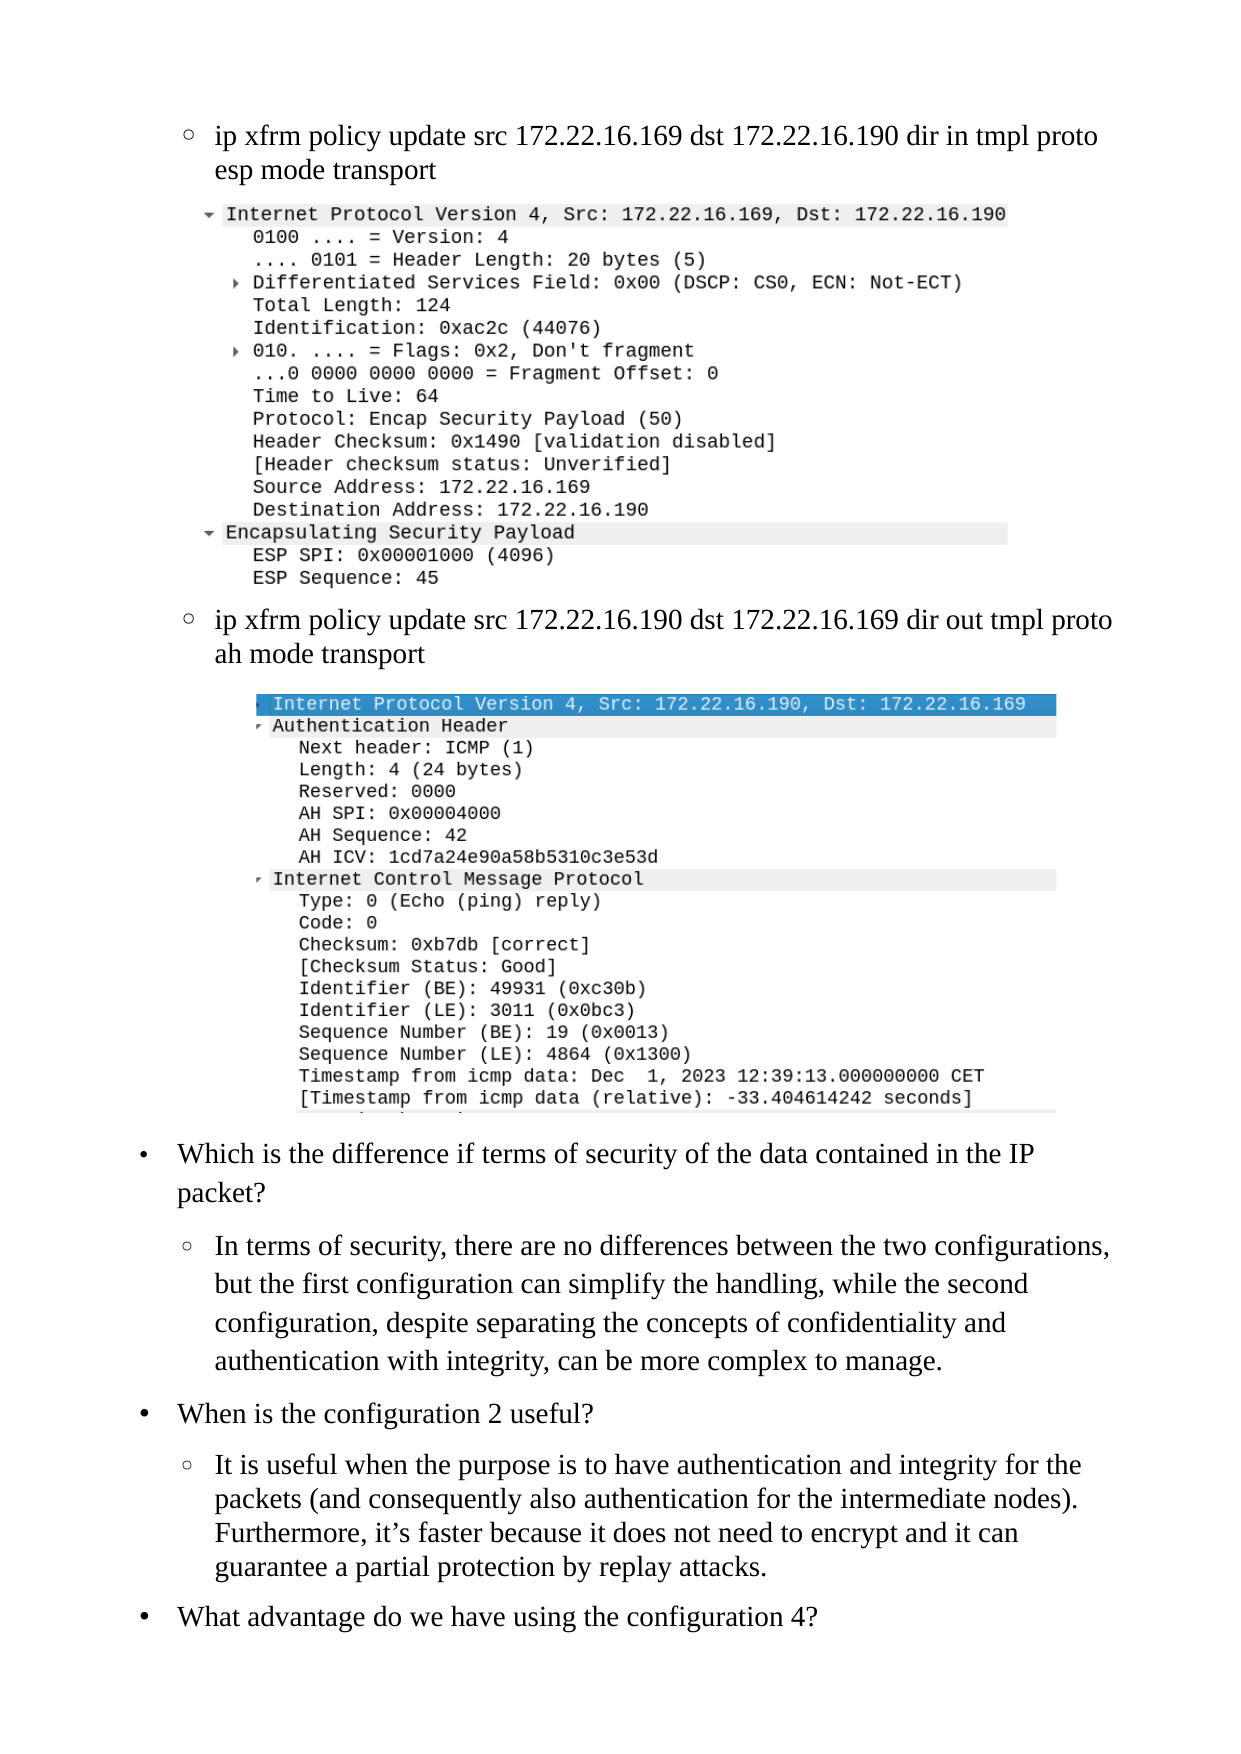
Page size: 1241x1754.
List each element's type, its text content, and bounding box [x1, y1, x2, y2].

list It is useful when the purpose is to have authentication and integrity for the packets (and consequently also authentication for the intermediate nodes). Furthermore, it’s faster because it does not need to encrypt and it can guarantee a partial protection by replay attacks. [177, 1447, 1123, 1582]
list ip xfrm policy update src 172.22.16.190 dst 172.22.16.169 dir out tmpl proto ah mode transport [177, 602, 1123, 669]
list ip xfrm policy update src 172.22.16.169 dst 172.22.16.190 dir in tmpl proto esp mode transport [177, 118, 1123, 186]
list In terms of security, there are no differences between the two configurations, but the first configuration can simplify the handling, while the second configuration, despite separating the concepts of confidentiality and authentication with integrity, can be more complex to manage. [177, 1228, 1123, 1377]
list What advantage do we have using the configuration 4? [139, 1599, 1123, 1633]
list Which is the difference if terms of security of the data contained in the IP packet? [139, 1136, 1123, 1208]
list When is the configuration 2 useful? [139, 1397, 1123, 1430]
